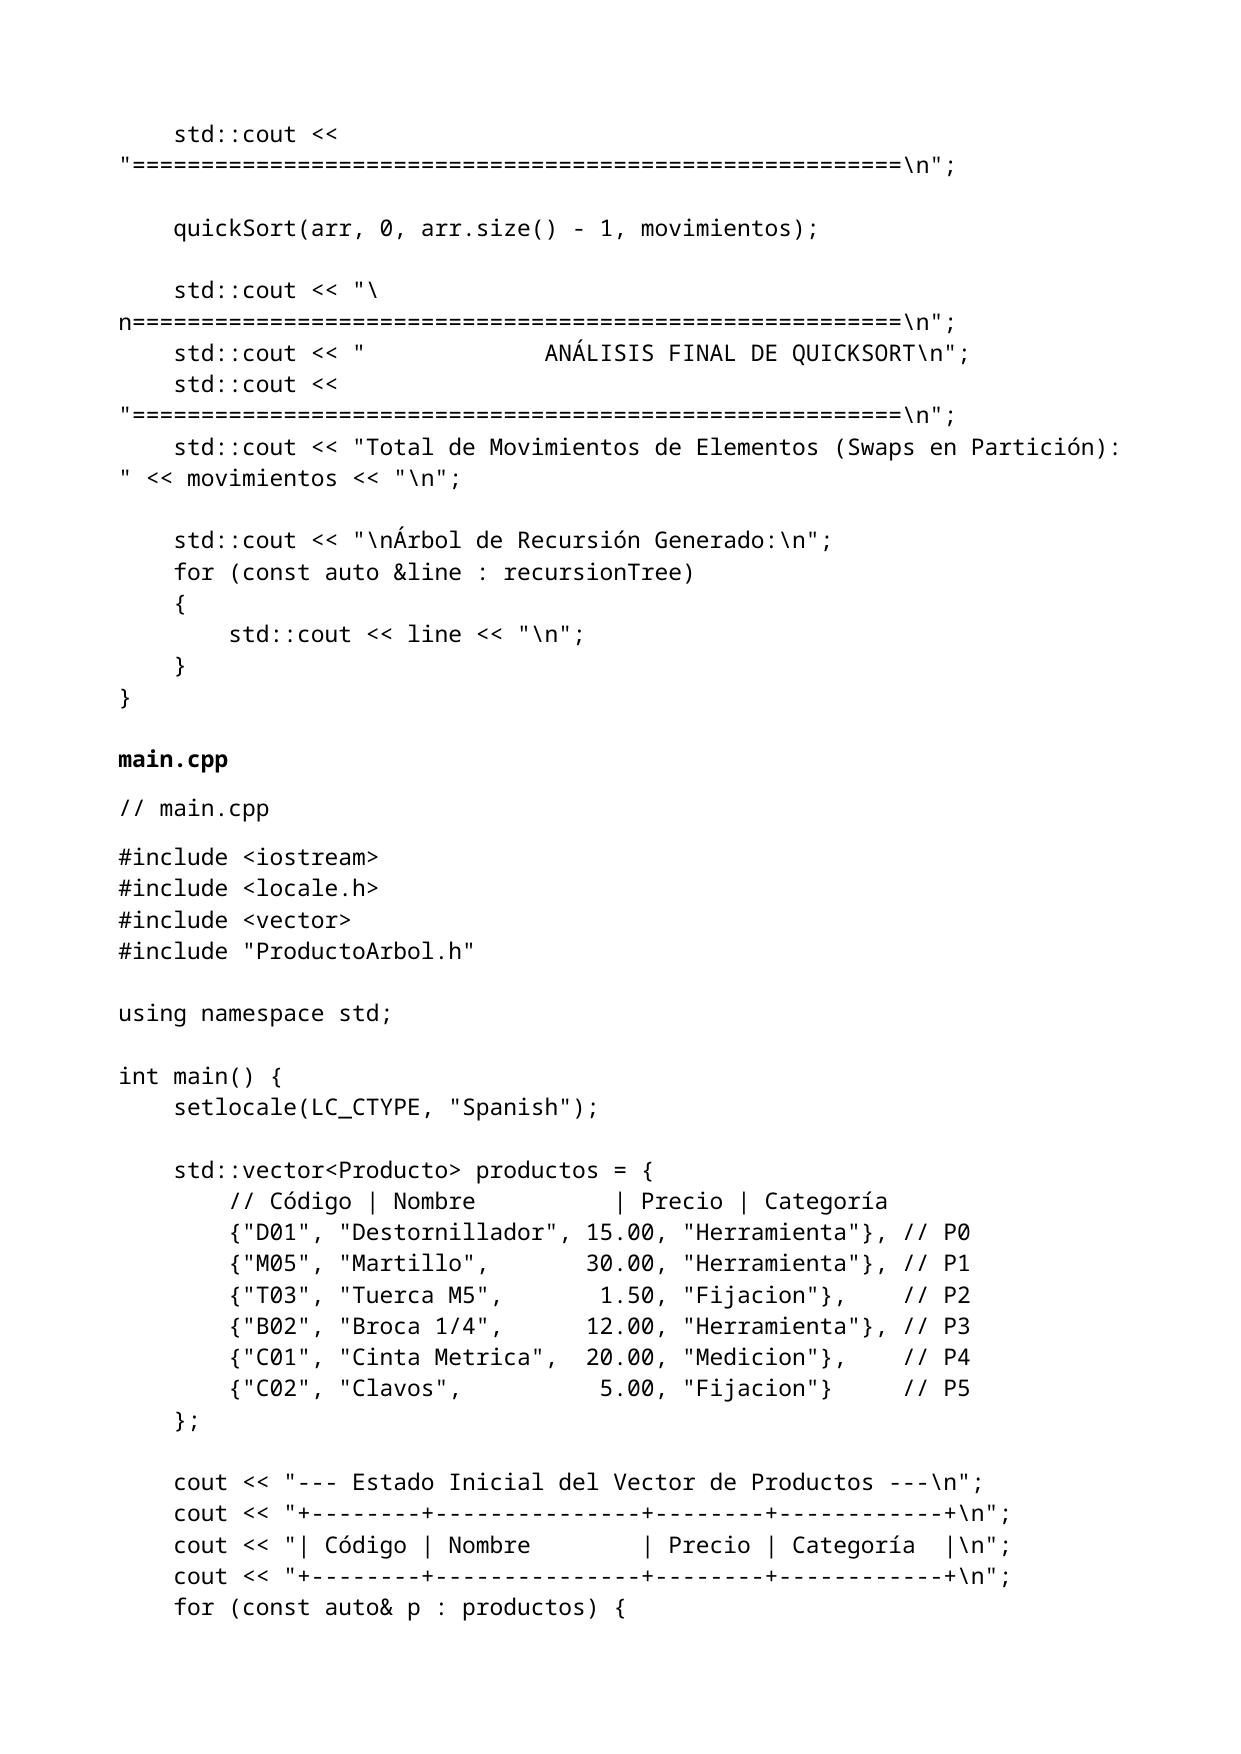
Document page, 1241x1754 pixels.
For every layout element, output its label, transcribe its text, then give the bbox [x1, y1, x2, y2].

text std::cout << "Total de Movimientos de Elementos (Swaps en Partición): " << movimientos << "\n"; [118, 431, 1122, 493]
text cout << "--- Estado Inicial del Vector de Productos ---\n"; [118, 1466, 1122, 1497]
text #include <iostream> [118, 841, 1122, 872]
text std::cout << "========================================================\n"; [118, 368, 1122, 431]
text std::cout << line << "\n"; [118, 618, 1122, 649]
text {"T03", "Tuerca M5", 1.50, "Fijacion"}, // P2 [118, 1278, 1122, 1310]
text }; [118, 1403, 1122, 1435]
text { [118, 587, 1122, 618]
text cout << "+--------+---------------+--------+------------+\n"; [118, 1497, 1122, 1528]
text {"C02", "Clavos", 5.00, "Fijacion"} // P5 [118, 1372, 1122, 1403]
text // Código | Nombre | Precio | Categoría [118, 1185, 1122, 1216]
text } [118, 649, 1122, 681]
text #include <locale.h> [118, 872, 1122, 903]
text {"M05", "Martillo", 30.00, "Herramienta"}, // P1 [118, 1247, 1122, 1278]
text // main.cpp [118, 792, 1122, 823]
text std::vector<Producto> productos = { [118, 1153, 1122, 1185]
text {"D01", "Destornillador", 15.00, "Herramienta"}, // P0 [118, 1216, 1122, 1247]
text {"C01", "Cinta Metrica", 20.00, "Medicion"}, // P4 [118, 1341, 1122, 1372]
text main.cpp [118, 743, 1122, 774]
text std::cout << "\nÁrbol de Recursión Generado:\n"; [118, 524, 1122, 556]
text {"B02", "Broca 1/4", 12.00, "Herramienta"}, // P3 [118, 1310, 1122, 1341]
text setlocale(LC_CTYPE, "Spanish"); [118, 1091, 1122, 1122]
text std::cout << " ANÁLISIS FINAL DE QUICKSORT\n"; [118, 337, 1122, 368]
text using namespace std; [118, 997, 1122, 1028]
text for (const auto& p : productos) { [118, 1591, 1122, 1622]
text std::cout << "\n========================================================\n"; [118, 274, 1122, 337]
text cout << "+--------+---------------+--------+------------+\n"; [118, 1560, 1122, 1591]
text std::cout << "========================================================\n"; [118, 118, 1122, 181]
text for (const auto &line : recursionTree) [118, 556, 1122, 587]
text quickSort(arr, 0, arr.size() - 1, movimientos); [118, 212, 1122, 243]
text int main() { [118, 1060, 1122, 1091]
text #include <vector> [118, 903, 1122, 935]
text cout << "| Código | Nombre | Precio | Categoría |\n"; [118, 1528, 1122, 1560]
text #include "ProductoArbol.h" [118, 935, 1122, 966]
text } [118, 681, 1122, 712]
